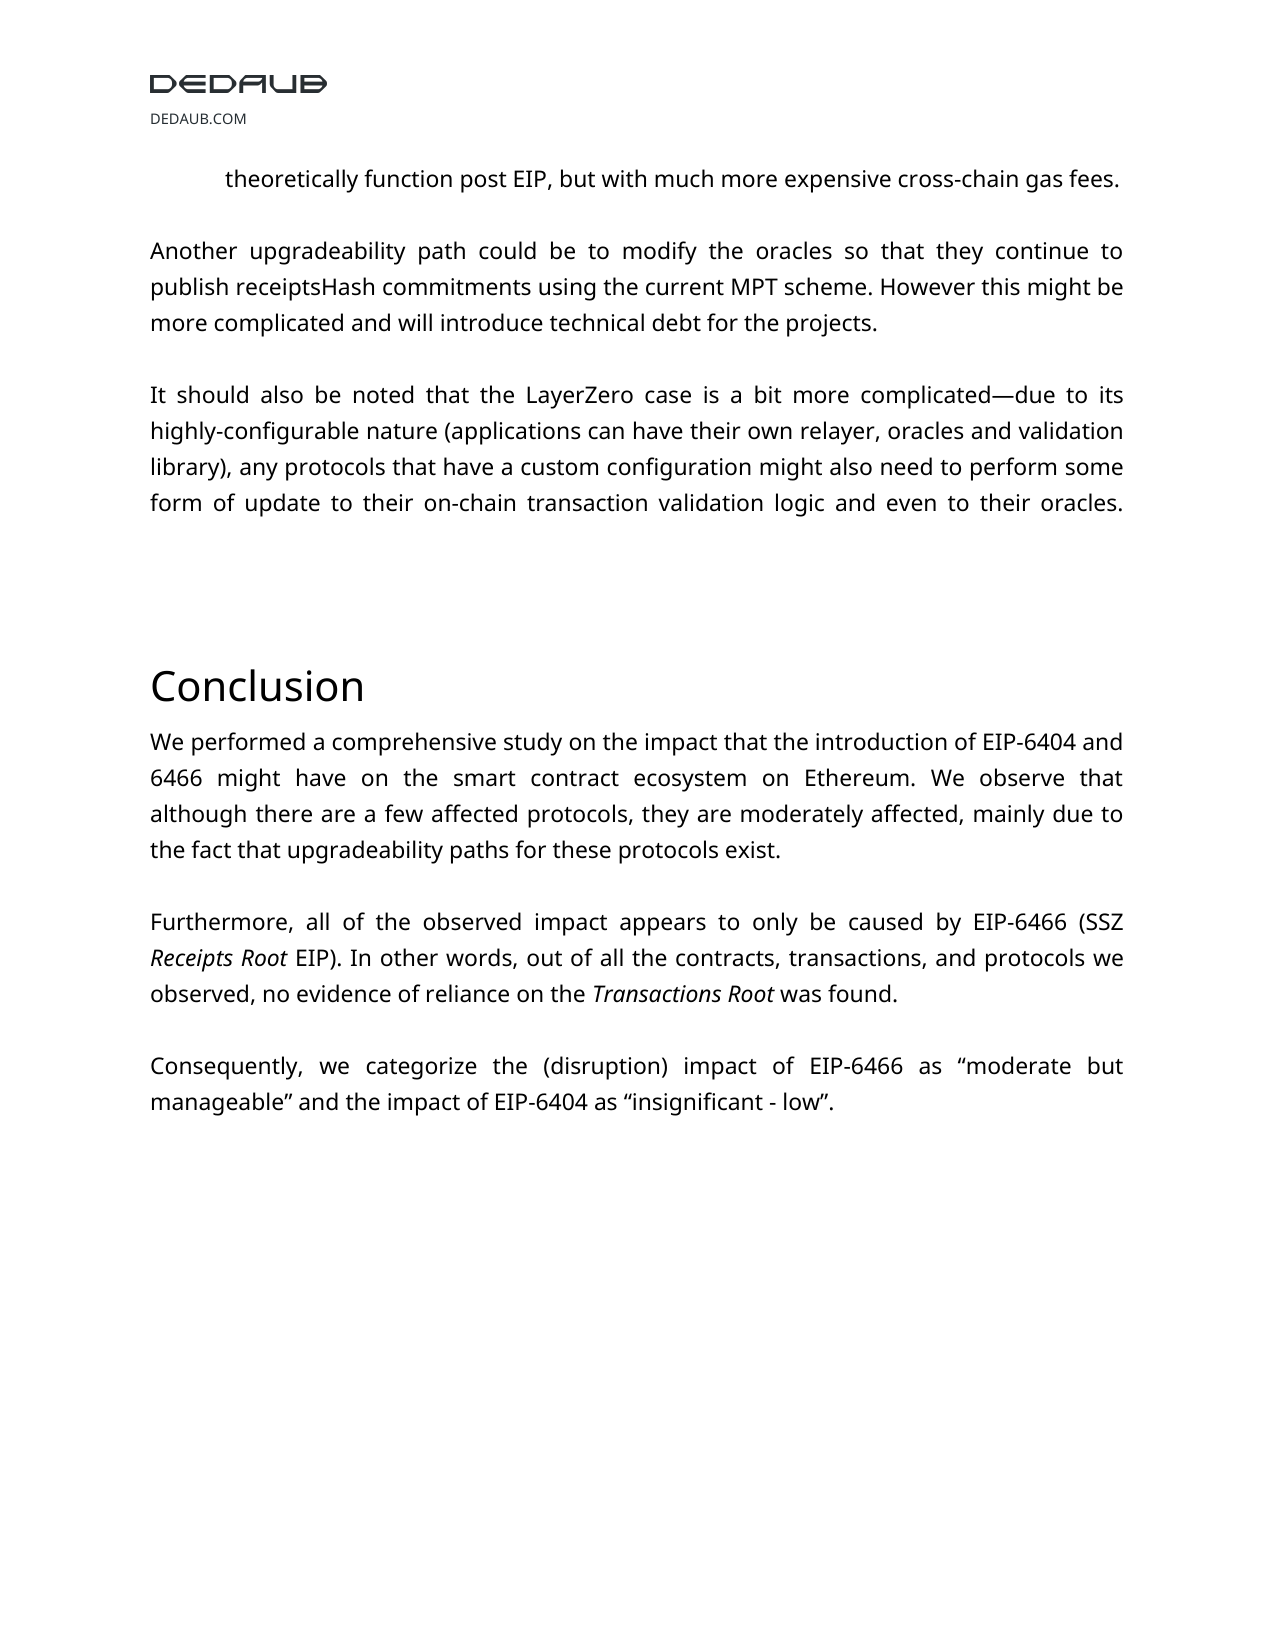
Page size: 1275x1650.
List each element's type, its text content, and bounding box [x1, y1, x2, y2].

picture [150, 75, 327, 93]
subtitle Conclusion [150, 600, 1125, 714]
text We performed a comprehensive study on the impact that the introduction of EIP-6404 and 6466 might have on the smart contract ecosystem on Ethereum. We observe that although there are a few affected protocols, they are moderately affected, mainly due to the fact that upgradeability paths for these protocols exist. [150, 726, 1125, 865]
text Consequently, we categorize the (disruption) impact of EIP-6466 as “moderate but manageable” and the impact of EIP-6404 as “insignificant - low”. [150, 1050, 1125, 1117]
text It should also be noted that the LayerZero case is a bit more complicated—due to its highly-configurable nature (applications can have their own relayer, oracles and validation library), any protocols that have a custom configuration might also need to perform some form of update to their on-chain transaction validation logic and even to their oracles. [150, 379, 1125, 554]
text Furthermore, all of the observed impact appears to only be caused by EIP-6466 (SSZ Receipts Root EIP). In other words, out of all the contracts, transactions, and protocols we observed, no evidence of reliance on the Transactions Root was found. [150, 906, 1125, 1009]
text Another upgradeability path could be to modify the oracles so that they continue to publish receiptsHash commitments using the current MPT scheme. However this might be more complicated and will introduce technical debt for the projects. [150, 235, 1125, 338]
list theoretically function post EIP, but with much more expensive cross-chain gas fees. [187, 163, 1125, 194]
